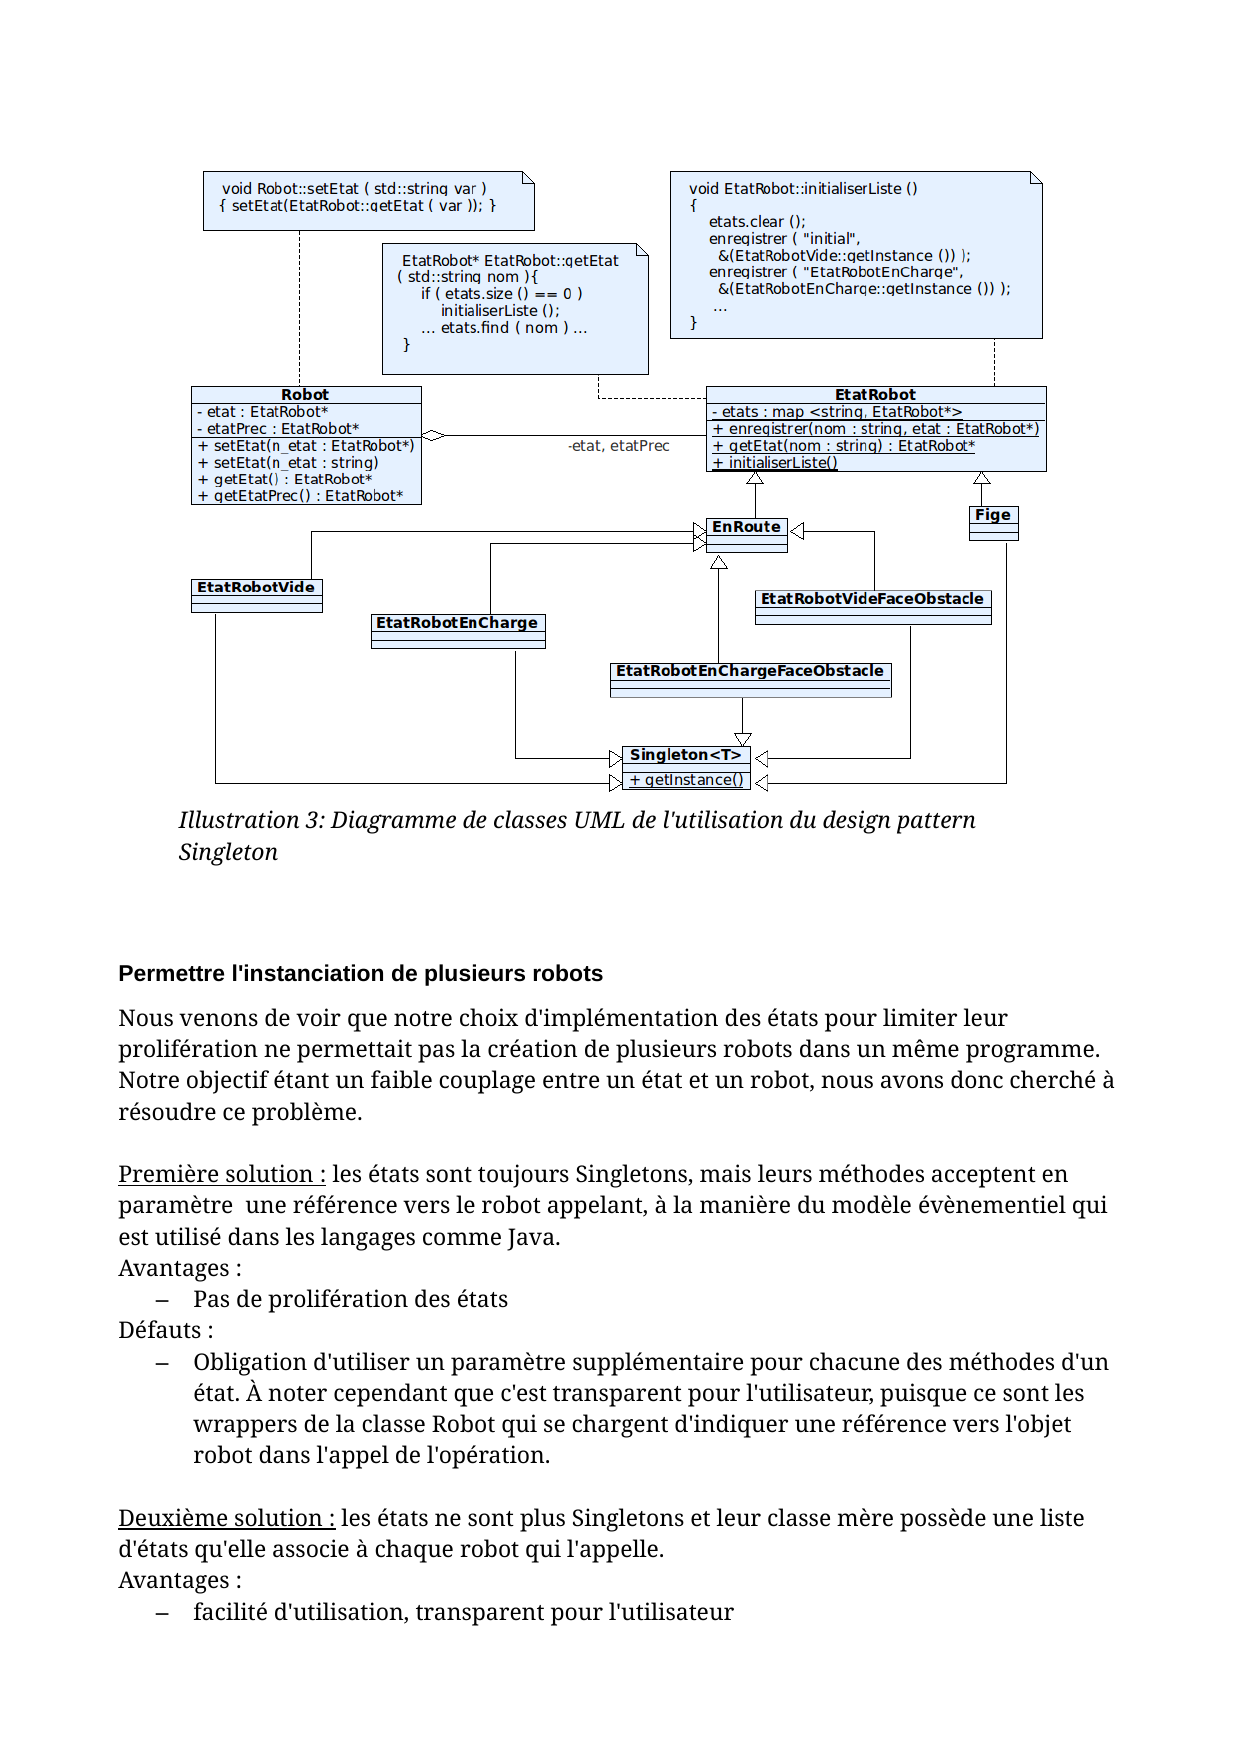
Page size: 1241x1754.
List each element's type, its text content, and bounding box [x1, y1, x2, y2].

list Pas de prolifération des états [156, 1283, 1122, 1314]
list Obligation d'utiliser un paramètre supplémentaire pour chacune des méthodes d'un état. À noter cependant que c'est transparent pour l'utilisateur, puisque ce sont les wrappers de la classe Robot qui se chargent d'indiquer une référence vers l'objet robot dans l'appel de l'opération. [156, 1346, 1122, 1471]
text Deuxième solution : les états ne sont plus Singletons et leur classe mère possède une liste d'états qu'elle associe à chaque robot qui l'appelle. [118, 1502, 1122, 1564]
text Illustration 3: Diagramme de classes UML de l'utilisation du design pattern Singleton [179, 805, 1061, 867]
subtitle Permettre l'instanciation de plusieurs robots [118, 960, 1122, 987]
text Avantages : [118, 1564, 1122, 1596]
text Défauts : [118, 1314, 1122, 1346]
text Nous venons de voir que notre choix d'implémentation des états pour limiter leur prolifération ne permettait pas la création de plusieurs robots dans un même programme. Notre objectif étant un faible couplage entre un état et un robot, nous avons donc cherché à résoudre ce problème. [118, 1002, 1122, 1127]
text Avantages : [118, 1252, 1122, 1283]
text Première solution : les états sont toujours Singletons, mais leurs méthodes acceptent en paramètre une référence vers le robot appelant, à la manière du modèle évènementiel qui est utilisé dans les langages comme Java. [118, 1158, 1122, 1252]
picture [178, 162, 1062, 805]
list facilité d'utilisation, transparent pour l'utilisateur [156, 1596, 1122, 1627]
